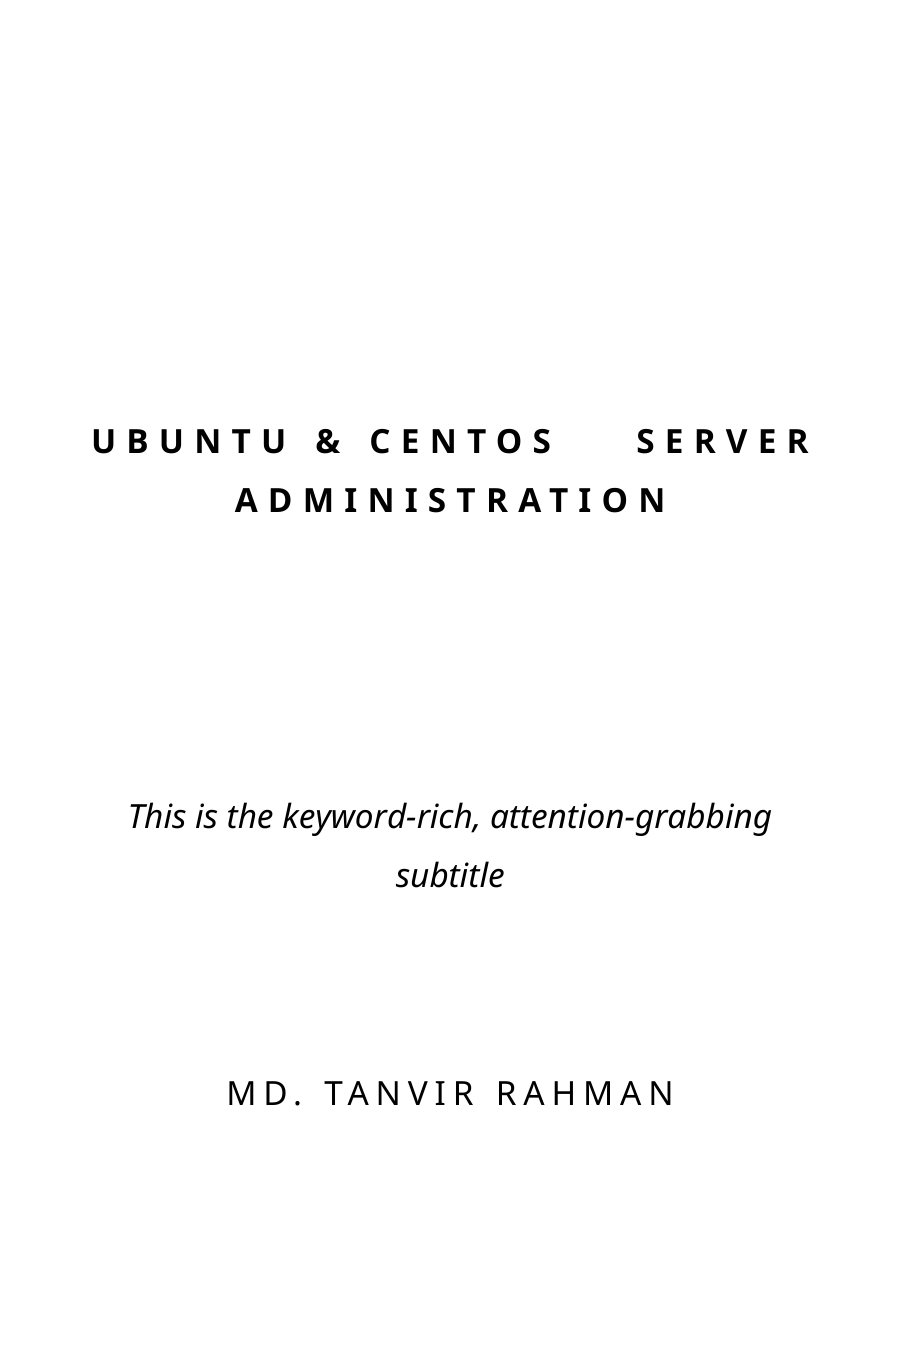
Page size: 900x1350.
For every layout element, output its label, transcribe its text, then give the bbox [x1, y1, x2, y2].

subtitle UBUNTU & CENTOS SERVER ADMINISTRATION [90, 417, 810, 522]
text This is the keyword-rich, attention-grabbing subtitle [90, 793, 810, 897]
subtitle MD. TANVIR RAHMAN [90, 1069, 810, 1115]
